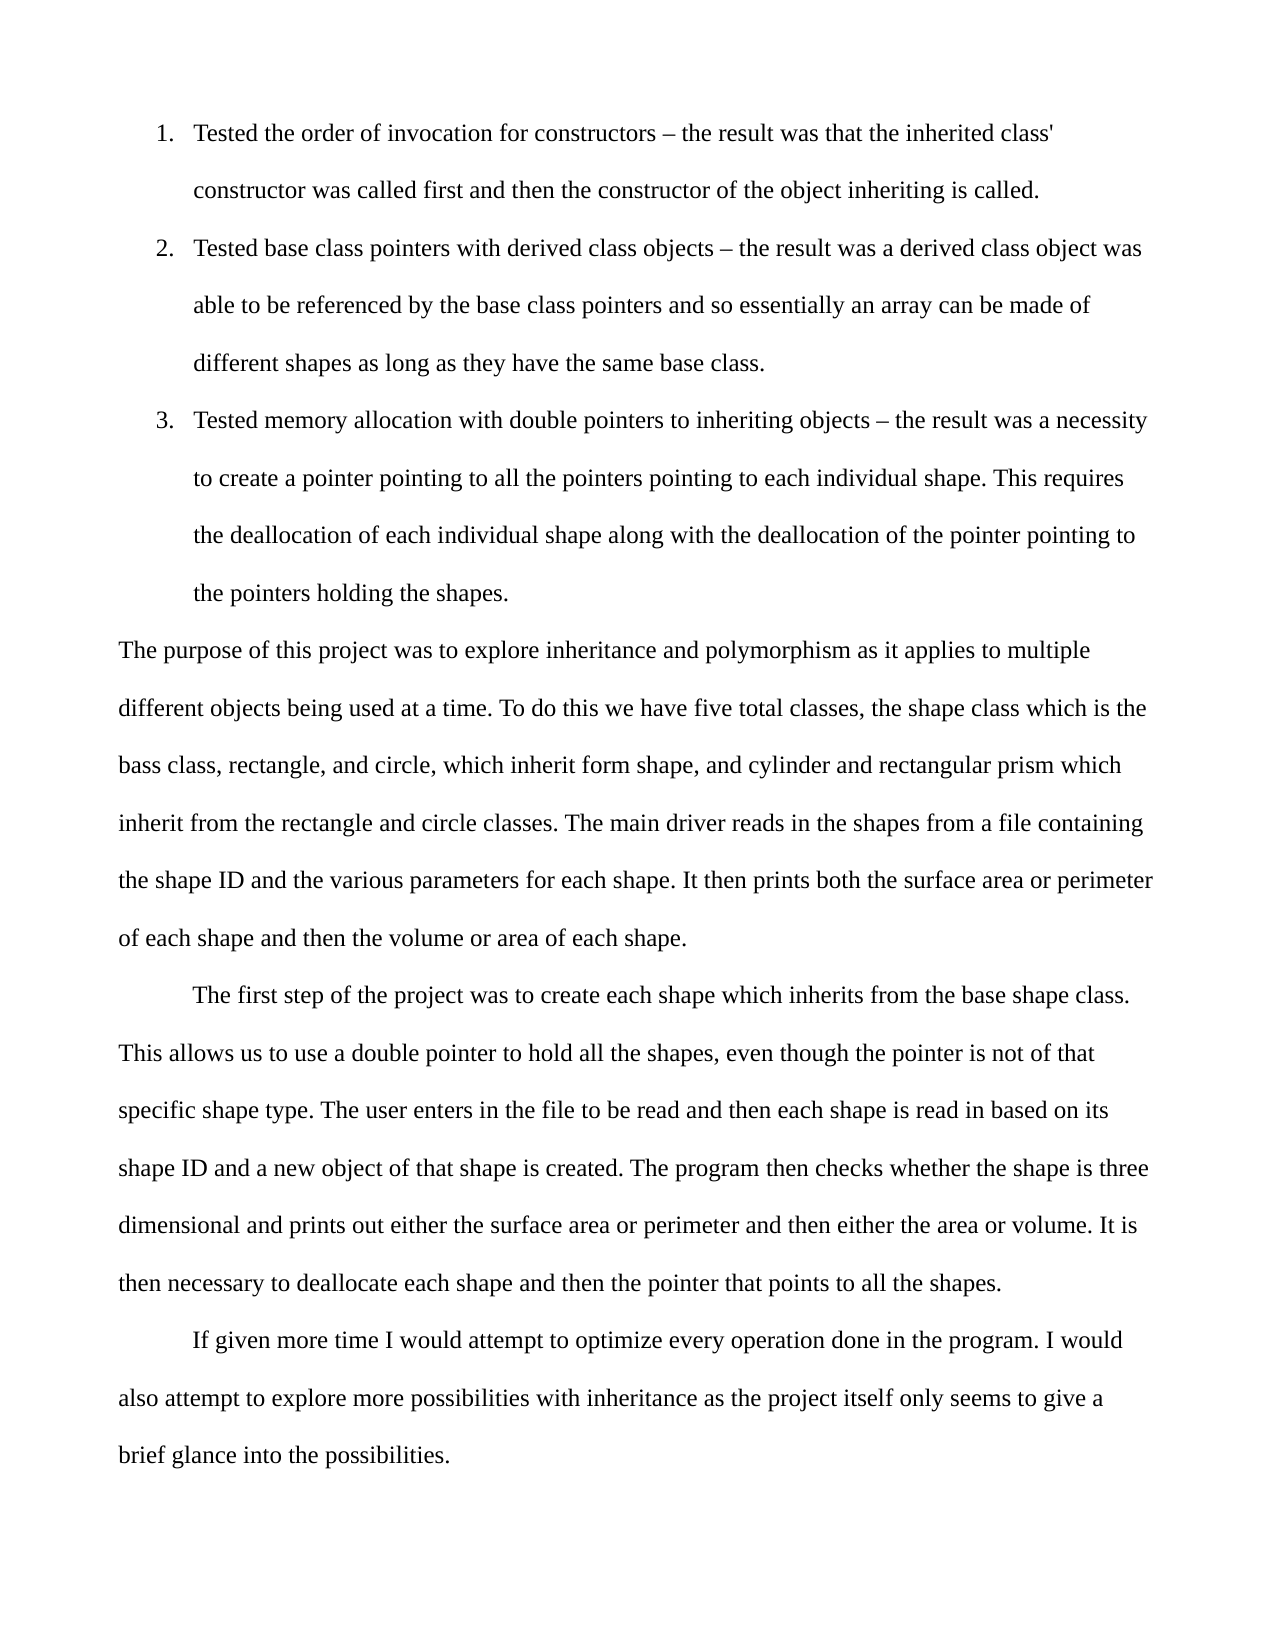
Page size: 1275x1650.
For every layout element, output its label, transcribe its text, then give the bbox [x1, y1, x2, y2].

text The first step of the project was to create each shape which inherits from the base shape class. This allows us to use a double pointer to hold all the shapes, even though the pointer is not of that specific shape type. The user enters in the file to be read and then each shape is read in based on its shape ID and a new object of that shape is created. The program then checks whether the shape is three dimensional and prints out either the surface area or perimeter and then either the area or volume. It is then necessary to deallocate each shape and then the pointer that points to all the shapes. [118, 981, 1157, 1297]
text If given more time I would attempt to optimize every operation done in the program. I would also attempt to explore more possibilities with inheritance as the project itself only seems to give a brief glance into the possibilities. [118, 1326, 1157, 1469]
list Tested memory allocation with double pointers to inheriting objects – the result was a necessity to create a pointer pointing to all the pointers pointing to each individual shape. This requires the deallocation of each individual shape along with the deallocation of the pointer pointing to the pointers holding the shapes. [156, 406, 1157, 607]
list Tested the order of invocation for constructors – the result was that the inherited class' constructor was called first and then the constructor of the object inheriting is called. [156, 118, 1157, 204]
text The purpose of this project was to explore inheritance and polymorphism as it applies to multiple different objects being used at a time. To do this we have five total classes, the shape class which is the bass class, rectangle, and circle, which inherit form shape, and cylinder and rectangular prism which inherit from the rectangle and circle classes. The main driver reads in the shapes from a file containing the shape ID and the various parameters for each shape. It then prints both the surface area or perimeter of each shape and then the volume or area of each shape. [118, 636, 1157, 952]
list Tested base class pointers with derived class objects – the result was a derived class object was able to be referenced by the base class pointers and so essentially an array can be made of different shapes as long as they have the same base class. [156, 233, 1157, 377]
